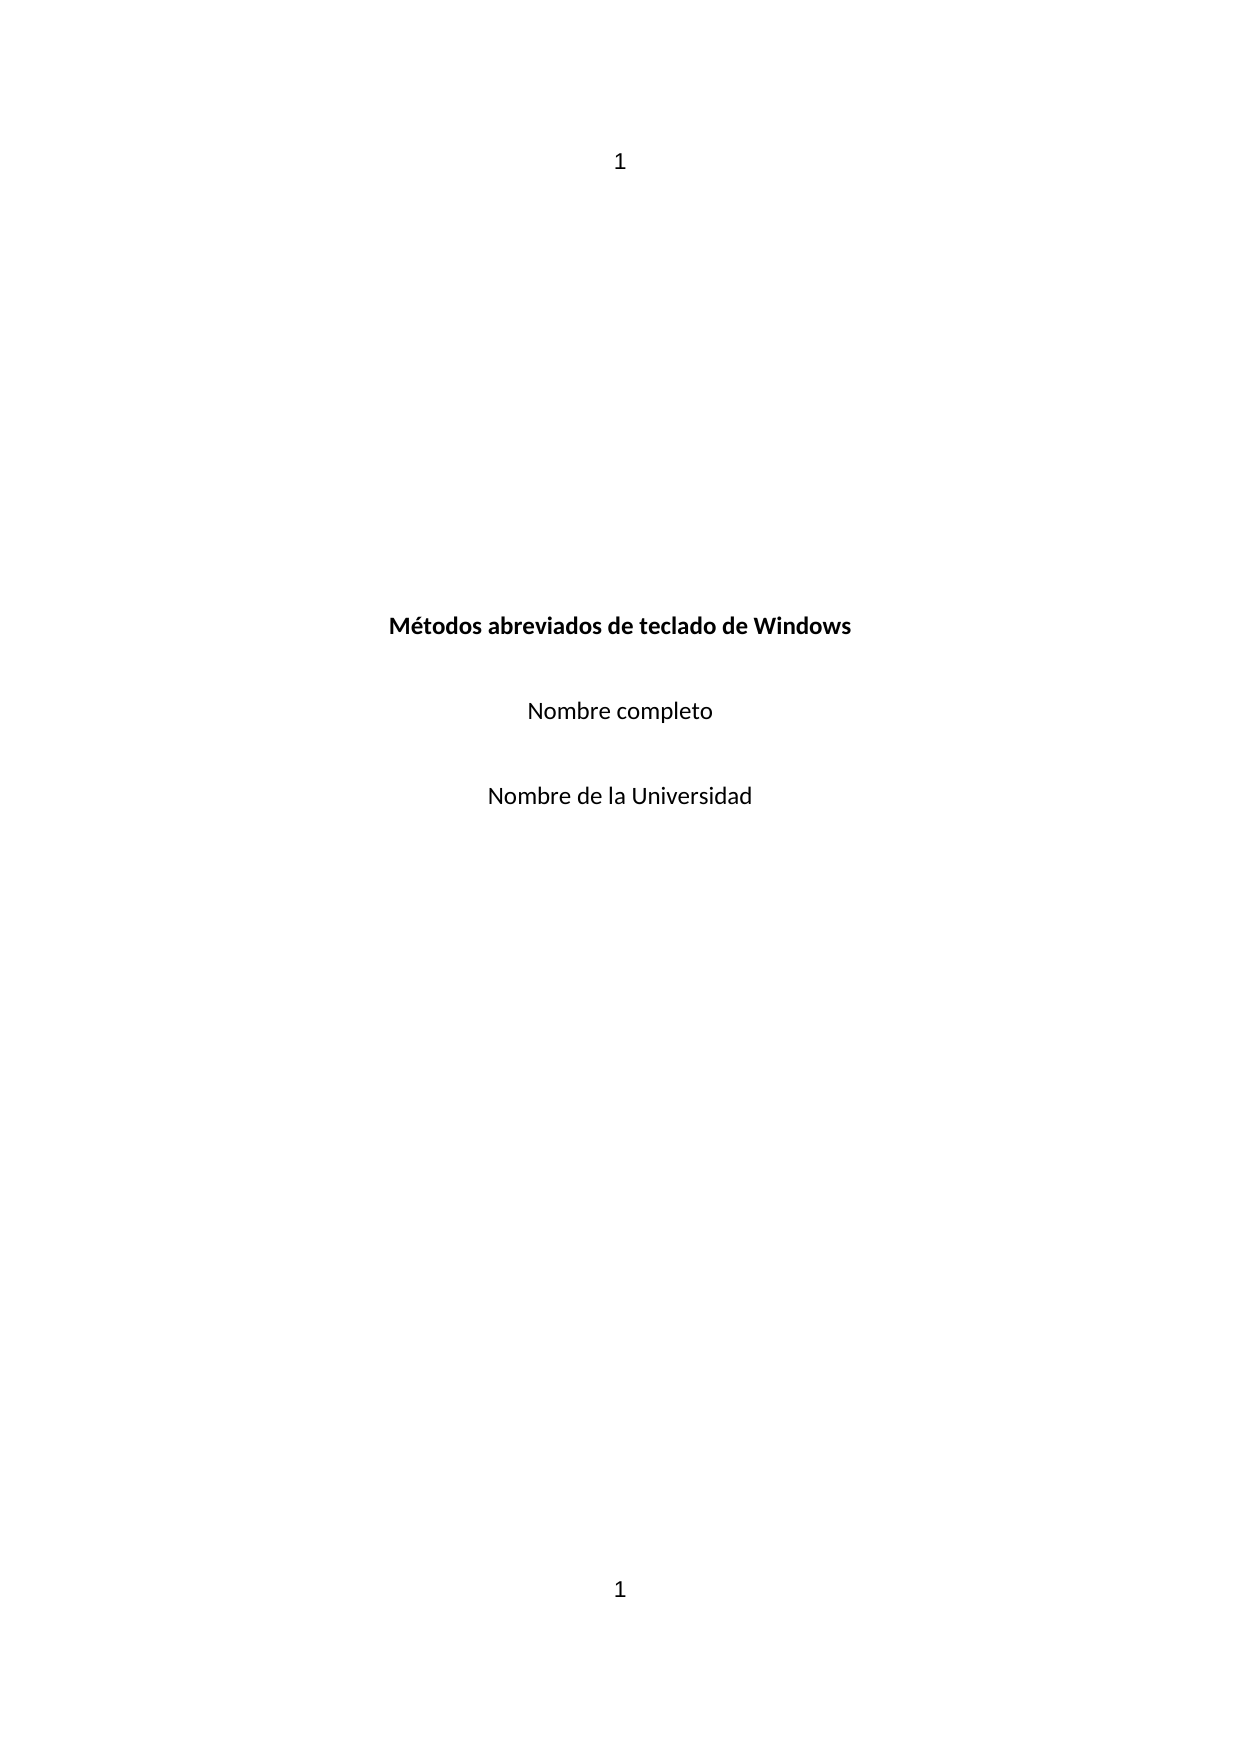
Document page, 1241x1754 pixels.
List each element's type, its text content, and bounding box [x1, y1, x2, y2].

text Métodos abreviados de teclado de Windows [148, 610, 1093, 640]
text Nombre completo [148, 695, 1093, 725]
text Nombre de la Universidad [148, 780, 1093, 810]
